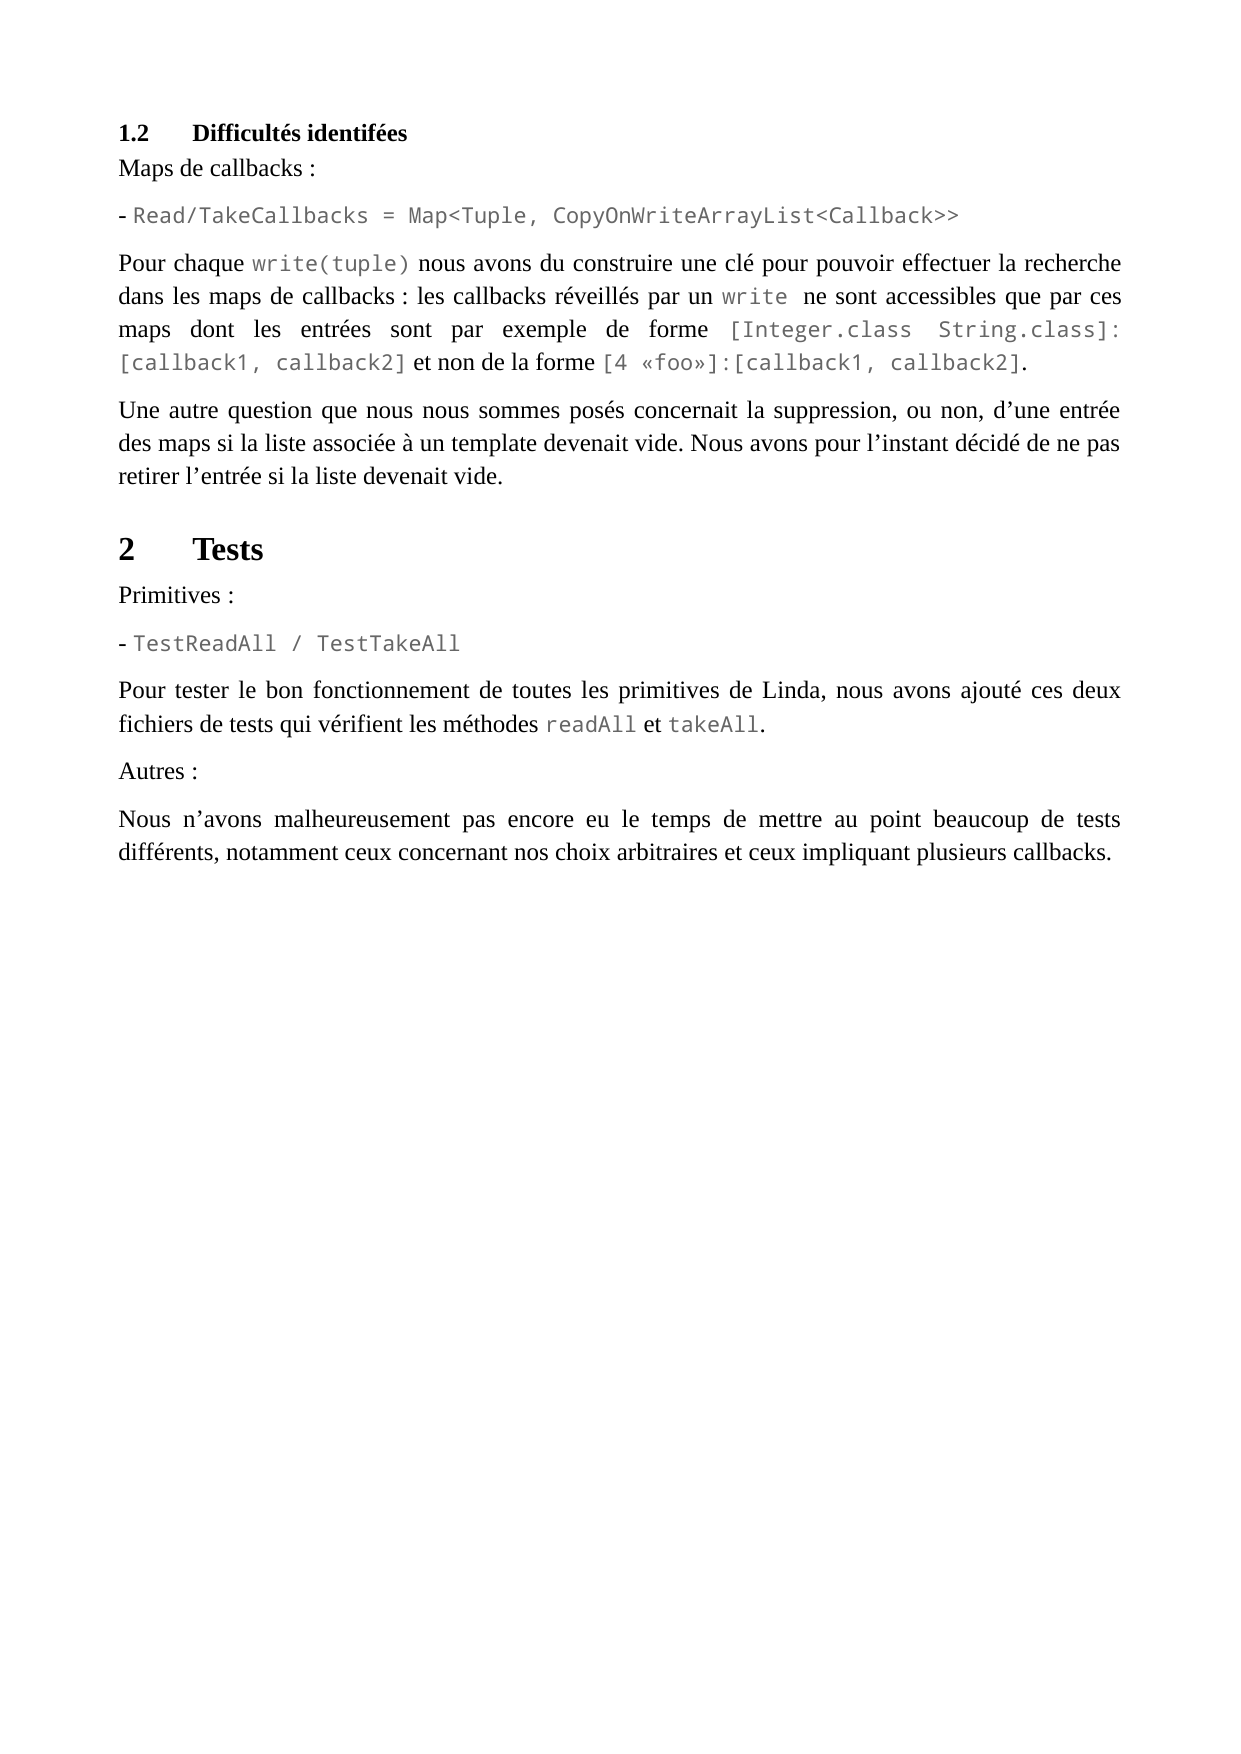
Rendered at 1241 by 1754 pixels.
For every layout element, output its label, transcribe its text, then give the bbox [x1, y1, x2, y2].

text Pour tester le bon fonctionnement de toutes les primitives de Linda, nous avons ajouté ces deux fichiers de tests qui vérifient les méthodes readAll et takeAll. [118, 676, 1122, 737]
text Nous n’avons malheureusement pas encore eu le temps de mettre au point beaucoup de tests différents, notamment ceux concernant nos choix arbitraires et ceux impliquant plusieurs callbacks. [118, 804, 1122, 866]
subtitle 2 Tests [118, 529, 1122, 568]
text Primitives : [118, 580, 1122, 609]
text - Read/TakeCallbacks = Map<Tuple, CopyOnWriteArrayList<Callback>> [118, 201, 1122, 229]
text Une autre question que nous nous sommes posés concernait la suppression, ou non, d’une entrée des maps si la liste associée à un template devenait vide. Nous avons pour l’instant décidé de ne pas retirer l’entrée si la liste devenait vide. [118, 395, 1122, 489]
text Maps de callbacks : [118, 153, 1122, 182]
subtitle 1.2 Difficultés identifées [118, 118, 1122, 147]
text Pour chaque write(tuple) nous avons du construire une clé pour pouvoir effectuer la recherche dans les maps de callbacks : les callbacks réveillés par un write ne sont accessibles que par ces maps dont les entrées sont par exemple de forme [Integer.class String.class]:[callback1, callback2] et non de la forme [4 «foo»]:[callback1, callback2]. [118, 248, 1122, 376]
text Autres : [118, 756, 1122, 785]
text - TestReadAll / TestTakeAll [118, 628, 1122, 657]
